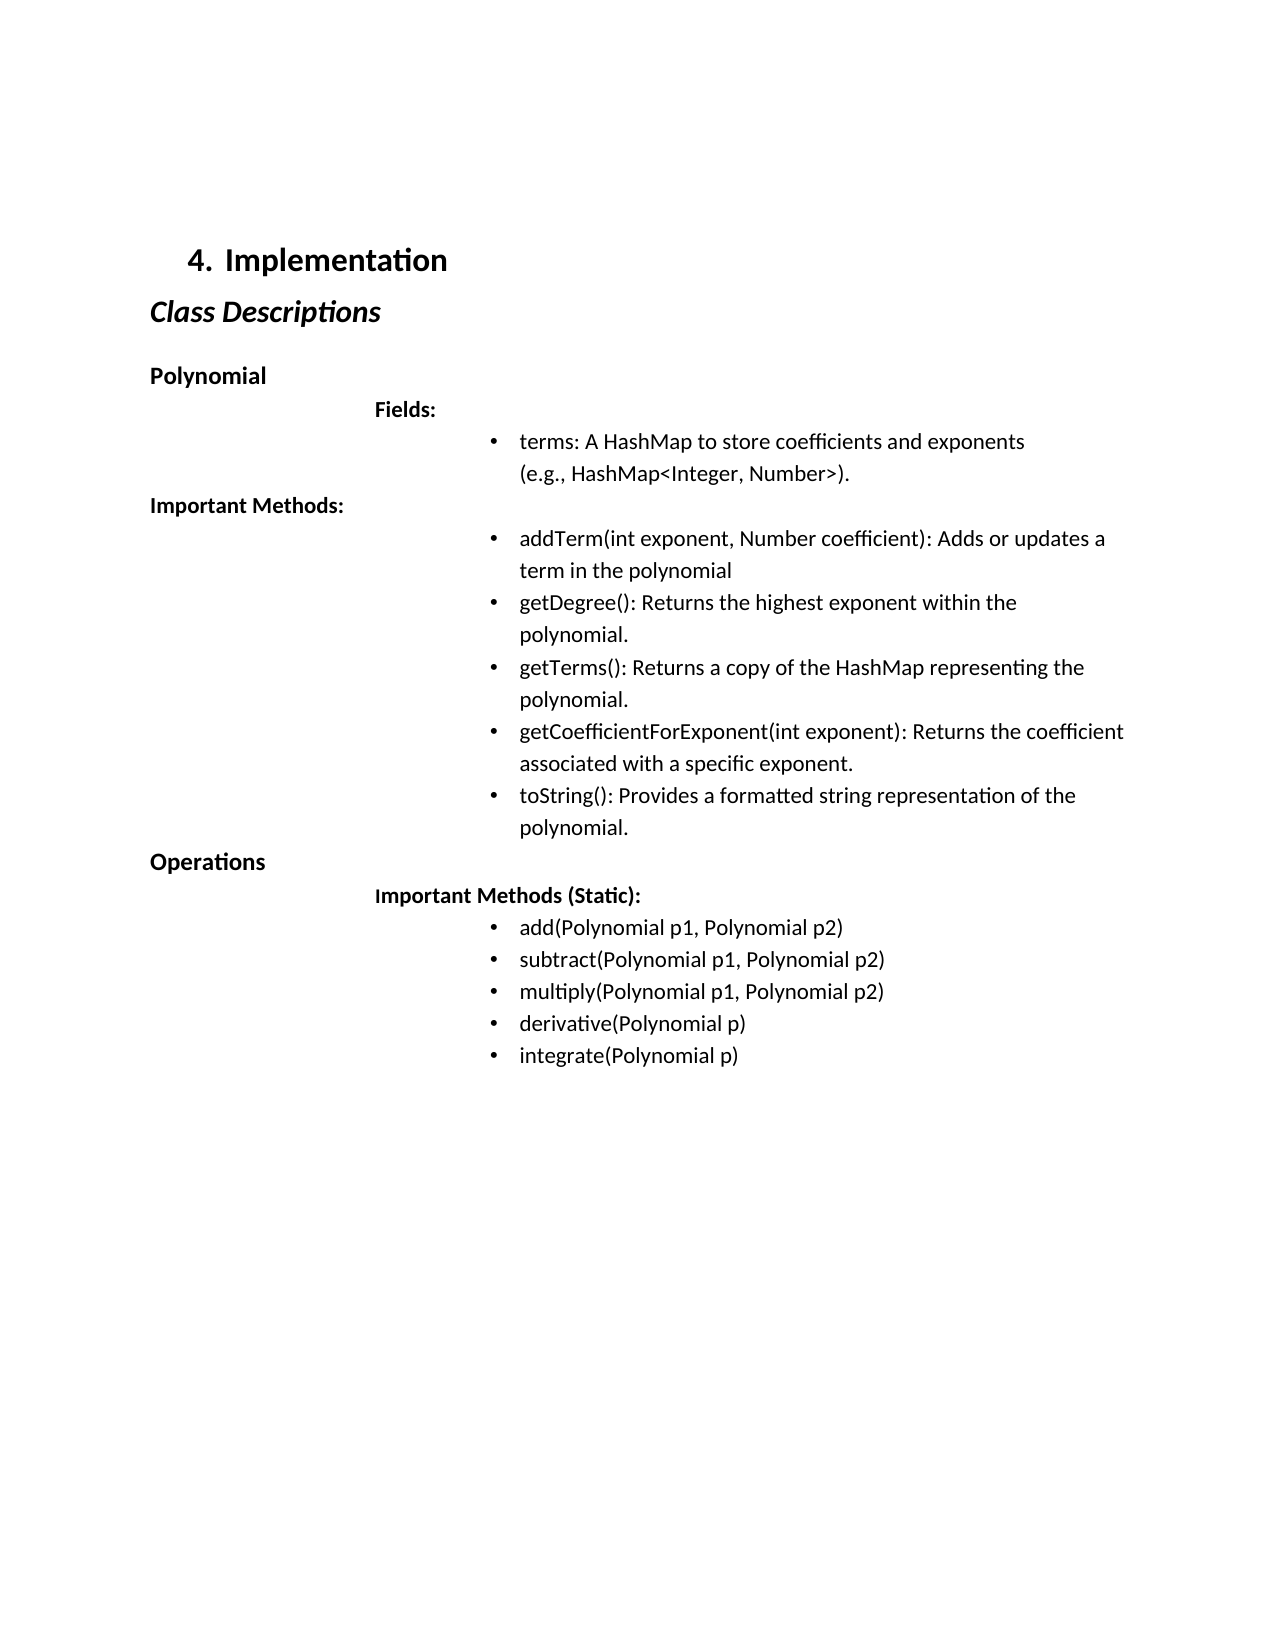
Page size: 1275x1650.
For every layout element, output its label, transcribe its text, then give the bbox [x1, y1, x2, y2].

list Polynomial Fields: [150, 331, 1125, 423]
list terms: A HashMap to store coefficients and exponents (e.g., HashMap<Integer, Number>). [490, 427, 1125, 487]
subtitle Implementation [187, 239, 1125, 280]
list derivative(Polynomial p) [490, 1009, 1125, 1037]
list integrate(Polynomial p) [490, 1042, 1125, 1070]
list getDegree(): Returns the highest exponent within the polynomial. [490, 588, 1125, 648]
list addTerm(int exponent, Number coefficient): Adds or updates a term in the polynomial [490, 524, 1125, 584]
list toString(): Provides a formatted string representation of the polynomial. [490, 781, 1125, 842]
text Class Descriptions [150, 292, 1125, 331]
text Operations [150, 846, 1125, 876]
list getTerms(): Returns a copy of the HashMap representing the polynomial. [490, 653, 1125, 713]
list add(Polynomial p1, Polynomial p2) [490, 913, 1125, 941]
list subtract(Polynomial p1, Polynomial p2) [490, 945, 1125, 973]
list Important Methods (Static): [150, 881, 1125, 909]
list Important Methods: [150, 492, 1125, 520]
list multiply(Polynomial p1, Polynomial p2) [490, 977, 1125, 1005]
list getCoefficientForExponent(int exponent): Returns the coefficient associated with a specific exponent. [490, 717, 1125, 777]
